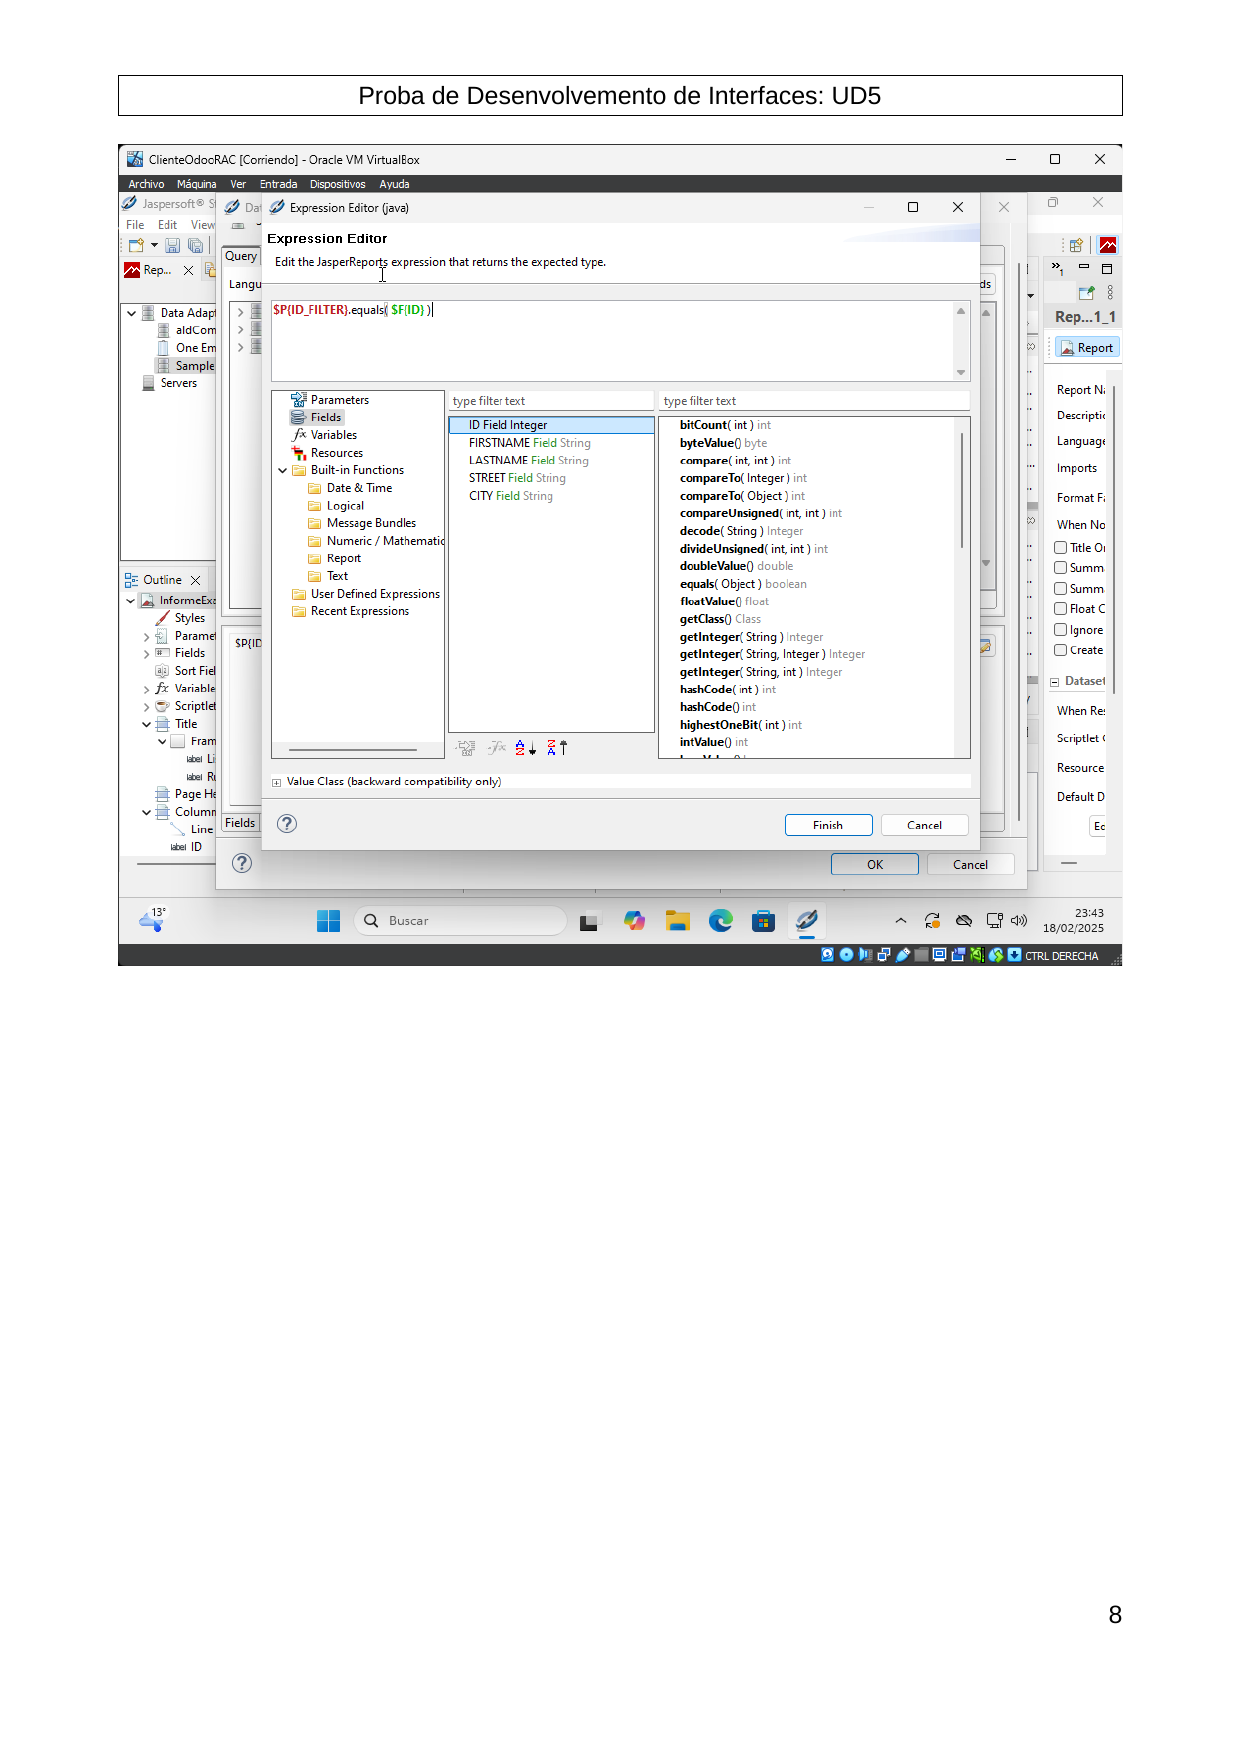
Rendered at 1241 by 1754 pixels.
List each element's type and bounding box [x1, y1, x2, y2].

picture [118, 144, 1123, 966]
